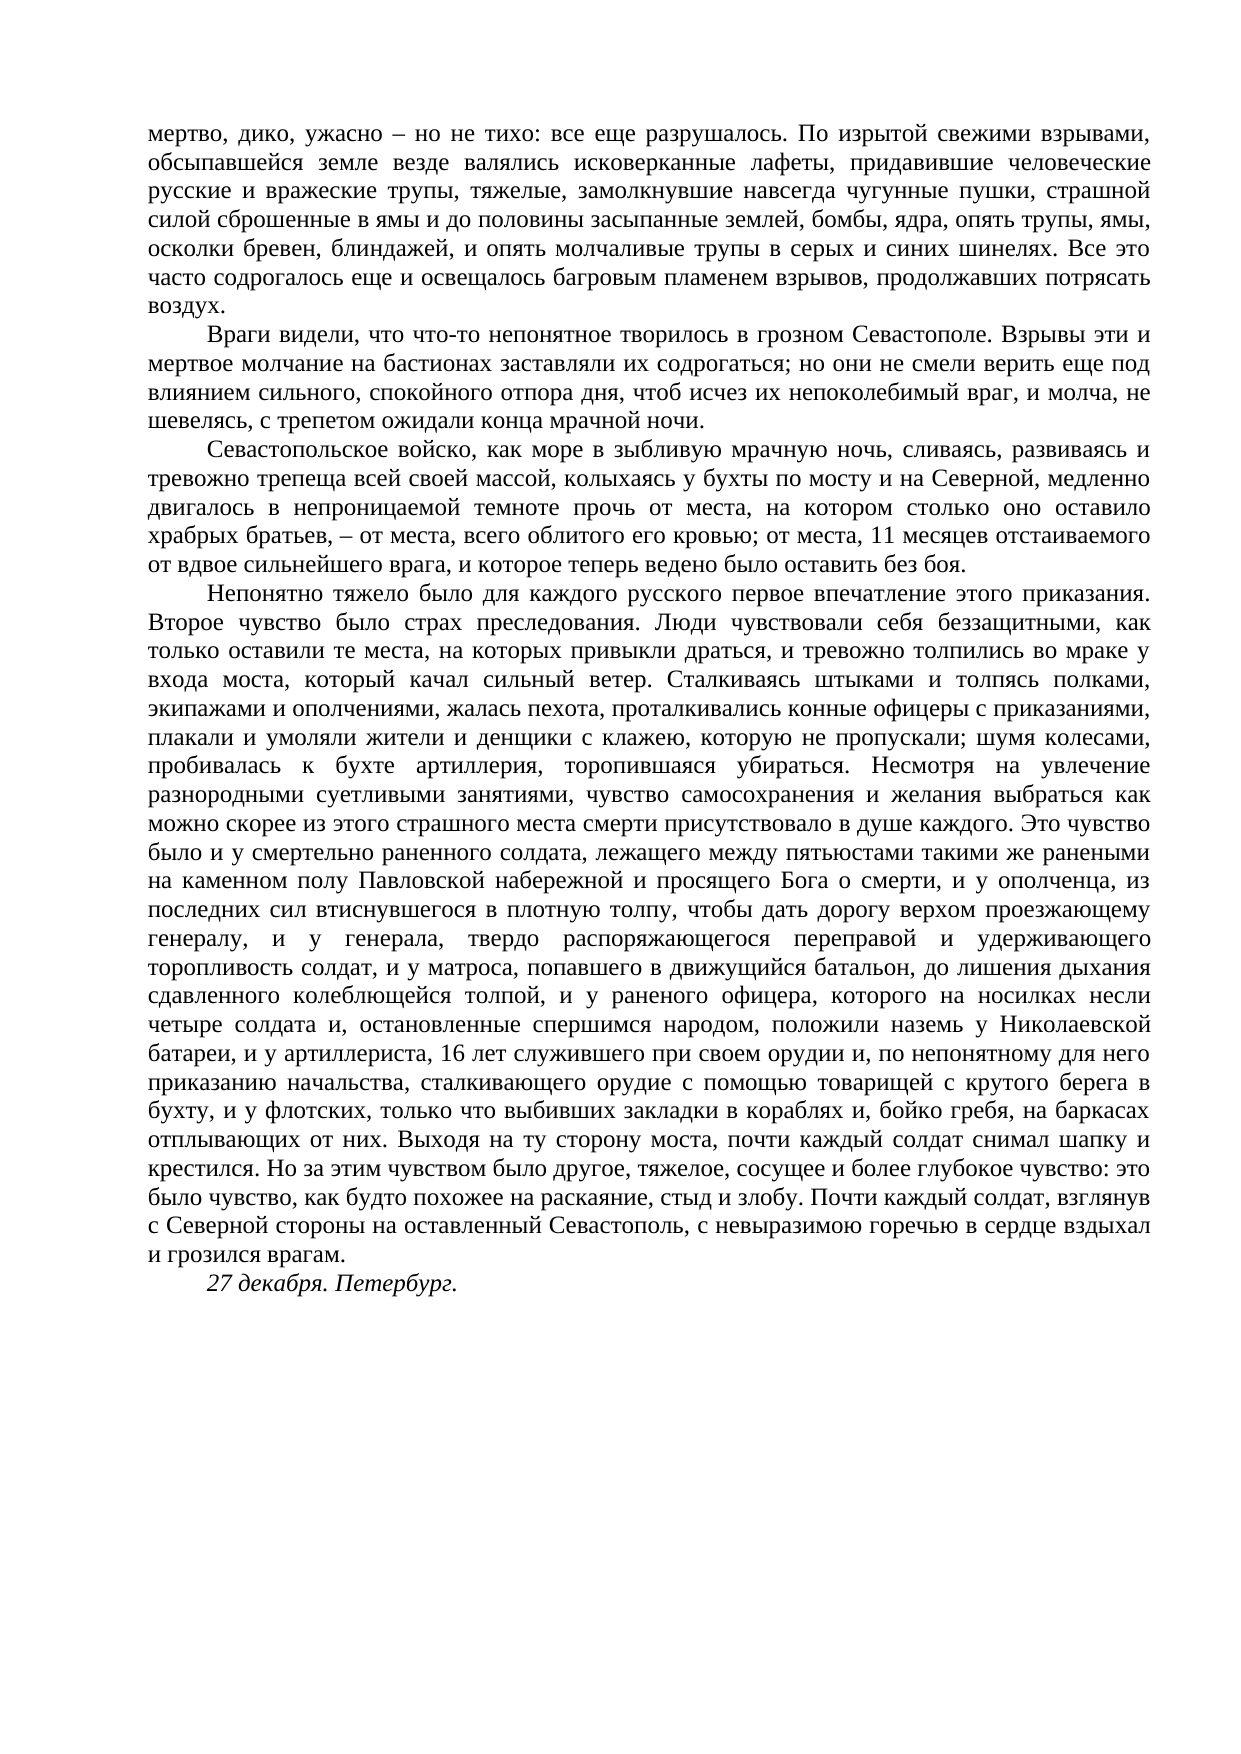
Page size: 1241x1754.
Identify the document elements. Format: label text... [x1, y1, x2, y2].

text 27 декабря. Петербург. [148, 1268, 1152, 1297]
text мертво, дико, ужасно – но не тихо: все еще разрушалось. По изрытой свежими взрывами, обсыпавшейся земле везде валялись исковерканные лафеты, придавившие человеческие русские и вражеские трупы, тяжелые, замолкнувшие навсегда чугунные пушки, страшной силой сброшенные в ямы и до половины засыпанные землей, бомбы, ядра, опять трупы, ямы, осколки бревен, блиндажей, и опять молчаливые трупы в серых и синих шинелях. Все это часто содрогалось еще и освещалось багровым пламенем взрывов, продолжавших потрясать воздух. [148, 118, 1152, 319]
text Враги видели, что что-то непонятное творилось в грозном Севастополе. Взрывы эти и мертвое молчание на бастионах заставляли их содрогаться; но они не смели верить еще под влиянием сильного, спокойного отпора дня, чтоб исчез их непоколебимый враг, и молча, не шевелясь, с трепетом ожидали конца мрачной ночи. [148, 319, 1152, 434]
text Севастопольское войско, как море в зыбливую мрачную ночь, сливаясь, развиваясь и тревожно трепеща всей своей массой, колыхаясь у бухты по мосту и на Северной, медленно двигалось в непроницаемой темноте прочь от места, на котором столько оно оставило храбрых братьев, – от места, всего облитого его кровью; от места, 11 месяцев отстаиваемого от вдвое сильнейшего врага, и которое теперь ведено было оставить без боя. [148, 434, 1152, 578]
text Непонятно тяжело было для каждого русского первое впечатление этого приказания. Второе чувство было страх преследования. Люди чувствовали себя беззащитными, как только оставили те места, на которых привыкли драться, и тревожно толпились во мраке у входа моста, который качал сильный ветер. Сталкиваясь штыками и толпясь полками, экипажами и ополчениями, жалась пехота, проталкивались конные офицеры с приказаниями, плакали и умоляли жители и денщики с клажею, которую не пропускали; шумя колесами, пробивалась к бухте артиллерия, торопившаяся убираться. Несмотря на увлечение разнородными суетливыми занятиями, чувство самосохранения и желания выбраться как можно скорее из этого страшного места смерти присутствовало в душе каждого. Это чувство было и у смертельно раненного солдата, лежащего между пятьюстами такими же ранеными на каменном полу Павловской набережной и просящего Бога о смерти, и у ополченца, из последних сил втиснувшегося в плотную толпу, чтобы дать дорогу верхом проезжающему генералу, и у генерала, твердо распоряжающегося переправой и удерживающего торопливость солдат, и у матроса, попавшего в движущийся батальон, до лишения дыхания сдавленного колеблющейся толпой, и у раненого офицера, которого на носилках несли четыре солдата и, остановленные спершимся народом, положили наземь у Николаевской батареи, и у артиллериста, 16 лет служившего при своем орудии и, по непонятному для него приказанию начальства, сталкивающего орудие с помощью товарищей с крутого берега в бухту, и у флотских, только что выбивших закладки в кораблях и, бойко гребя, на баркасах отплывающих от них. Выходя на ту сторону моста, почти каждый солдат снимал шапку и крестился. Но за этим чувством было другое, тяжелое, сосущее и более глубокое чувство: это было чувство, как будто похожее на раскаяние, стыд и злобу. Почти каждый солдат, взглянув с Северной стороны на оставленный Севастополь, с невыразимою горечью в сердце вздыхал и грозился врагам. [148, 578, 1152, 1268]
